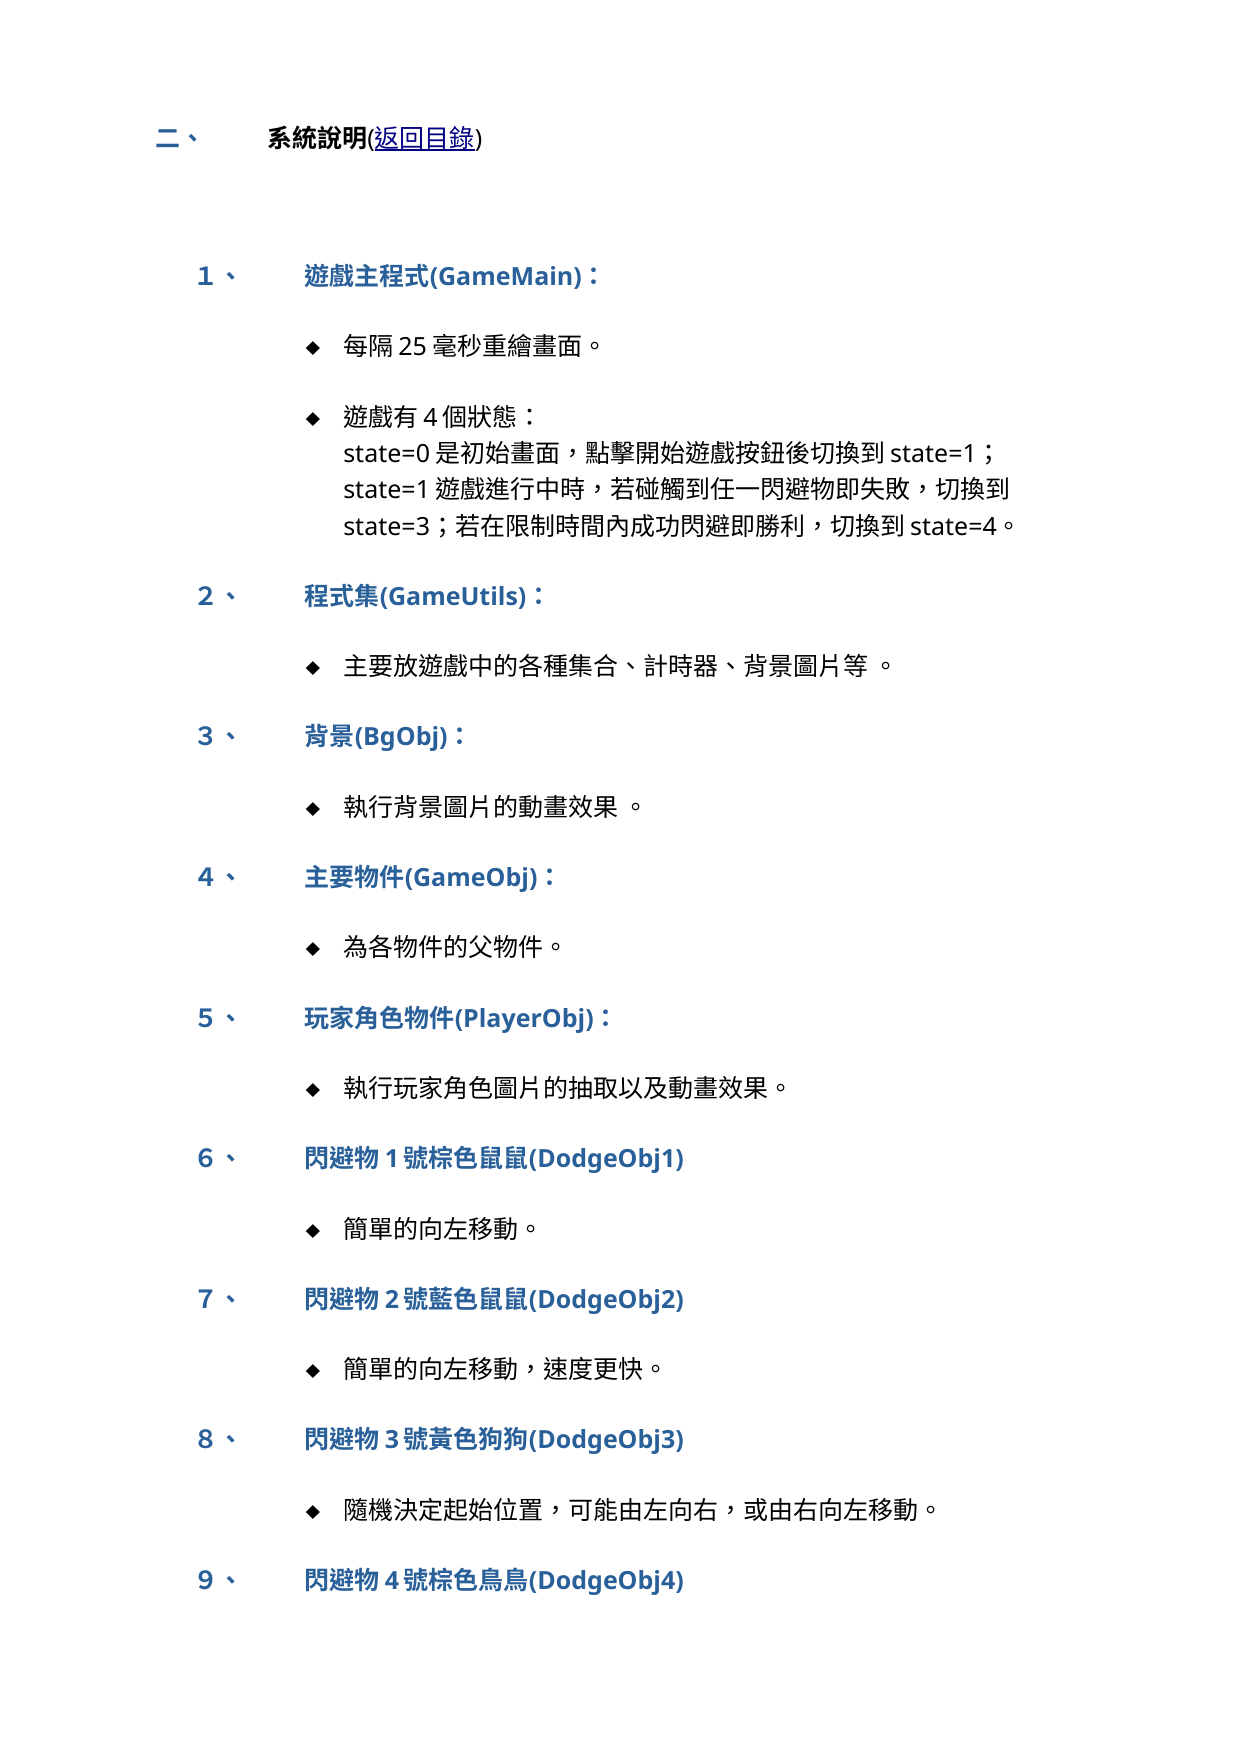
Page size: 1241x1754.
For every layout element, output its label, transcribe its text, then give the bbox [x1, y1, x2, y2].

list 簡單的向左移動。 [306, 1209, 1122, 1245]
list 每隔25毫秒重繪畫面。 [306, 327, 1122, 363]
list 閃避物1號棕色鼠鼠(DodgeObj1) [193, 1139, 1122, 1175]
list 執行玩家角色圖片的抽取以及動畫效果。 [306, 1068, 1122, 1105]
list state=0是初始畫面，點擊開始遊戲按鈕後切換到state=1； [306, 433, 1122, 470]
list 背景(BgObj)： [193, 717, 1122, 753]
list 閃避物2號藍色鼠鼠(DodgeObj2) [193, 1279, 1122, 1316]
list 為各物件的父物件。 [306, 928, 1122, 964]
list 閃避物4號棕色鳥鳥(DodgeObj4) [193, 1561, 1122, 1597]
list 遊戲主程式(GameMain)： [193, 257, 1122, 293]
list 執行背景圖片的動畫效果 。 [306, 787, 1122, 823]
list 主要放遊戲中的各種集合、計時器、背景圖片等 。 [306, 647, 1122, 683]
list 玩家角色物件(PlayerObj)： [193, 998, 1122, 1034]
list 簡單的向左移動，速度更快。 [306, 1350, 1122, 1386]
list 系統說明(返回目錄) [156, 118, 1122, 154]
list 主要物件(GameObj)： [193, 857, 1122, 894]
list 閃避物3號黃色狗狗(DodgeObj3) [193, 1420, 1122, 1456]
list state=1遊戲進行中時，若碰觸到任一閃避物即失敗，切換到state=3；若在限制時間內成功閃避即勝利，切換到state=4。 [306, 470, 1122, 542]
list 程式集(GameUtils)： [193, 576, 1122, 612]
list 隨機決定起始位置，可能由左向右，或由右向左移動。 [306, 1490, 1122, 1527]
list 遊戲有4個狀態： [306, 397, 1122, 433]
